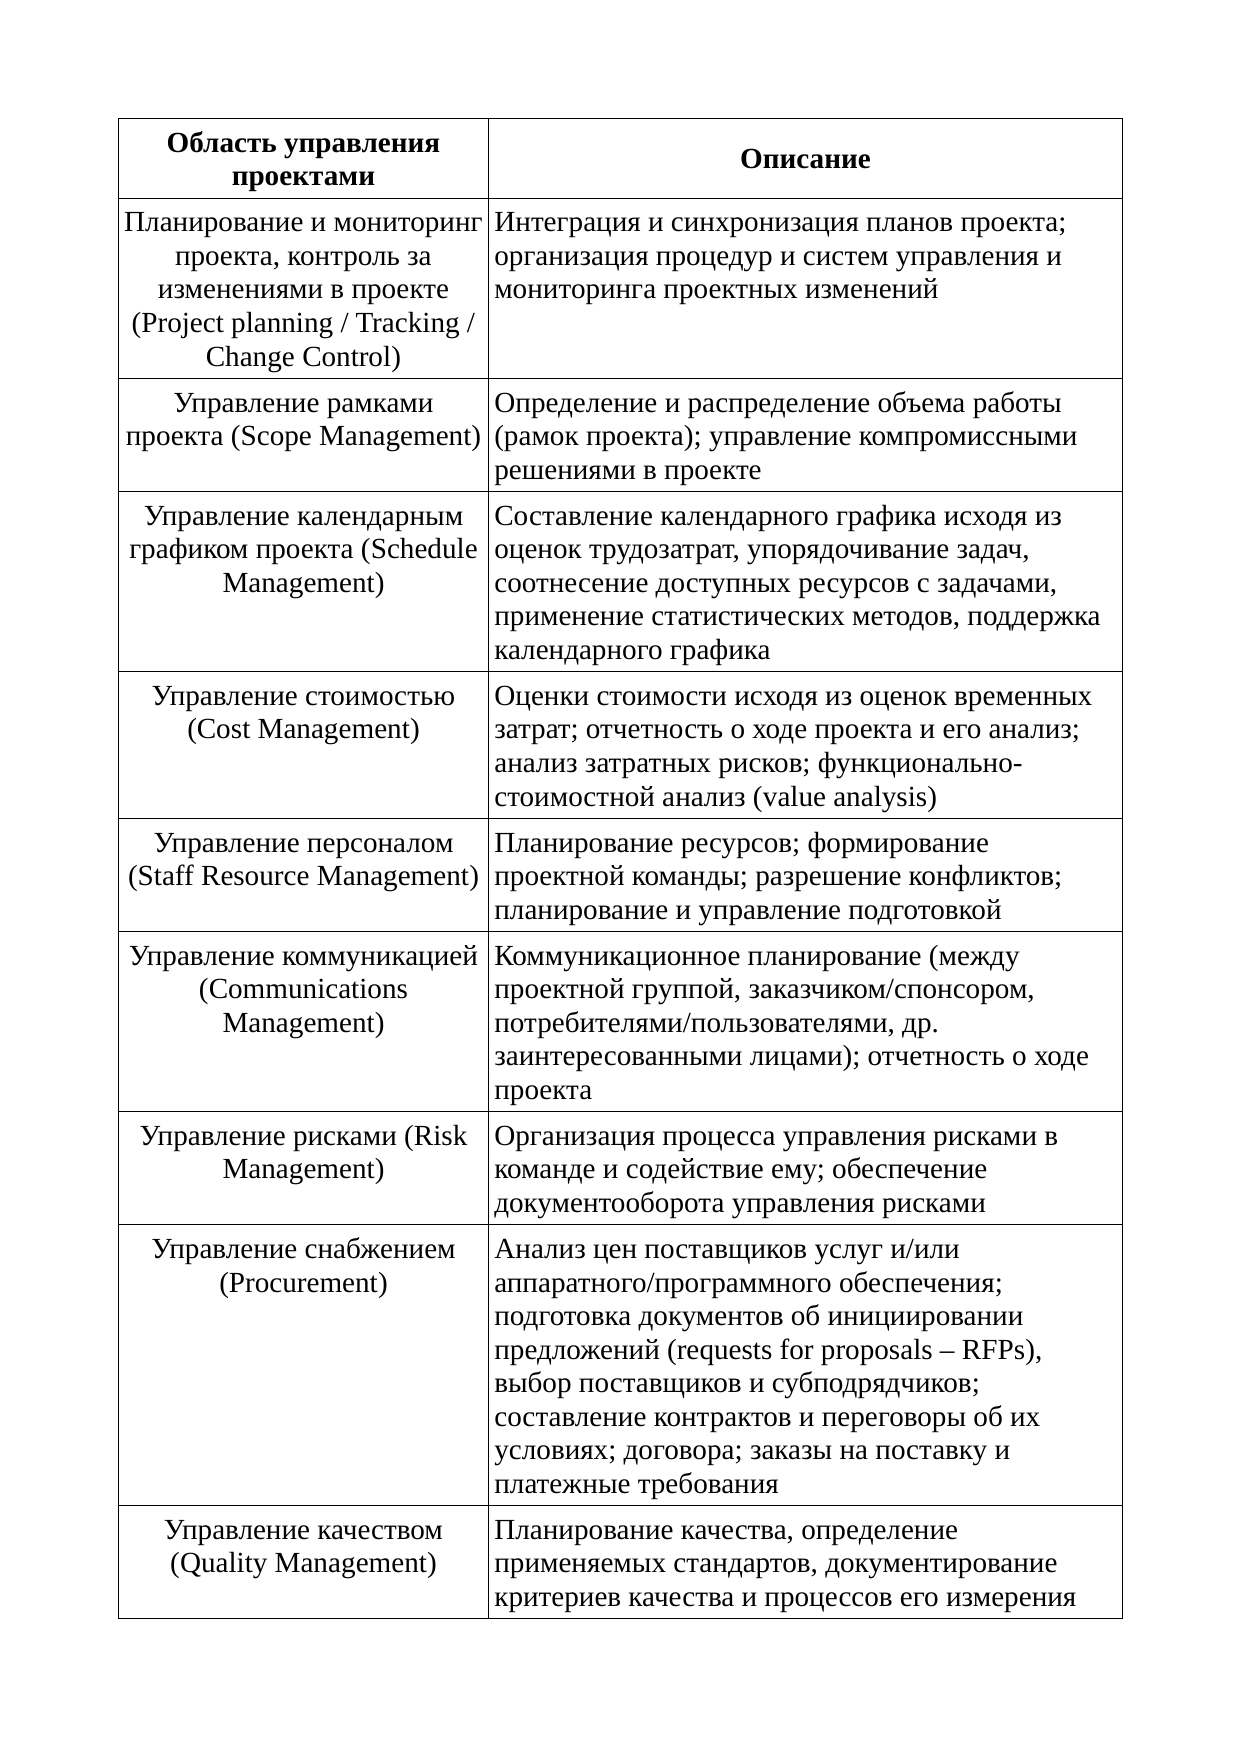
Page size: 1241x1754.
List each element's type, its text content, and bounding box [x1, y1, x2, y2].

table_cell Коммуникационное планирование (между проектной группой, заказчиком/спонсором, потребителями/пользователями, др. заинтересованными лицами); отчетность о ходе проекта [489, 932, 1122, 1111]
table_cell Управление снабжением (Procurement) [119, 1225, 488, 1505]
table_cell Анализ цен поставщиков услуг и/или аппаратного/программного обеспечения; подготовка документов об инициировании предложений (requests for proposals – RFPs), выбор поставщиков и субподрядчиков; составление контрактов и переговоры об их условиях; договора; заказы на поставку и платежные требования [489, 1225, 1122, 1505]
table_cell Управление рисками (Risk Management) [119, 1112, 488, 1224]
table_cell Управление календарным графиком проекта (Schedule Management) [119, 492, 488, 671]
table_cell Управление коммуникацией (Communications Management) [119, 932, 488, 1111]
table_cell Управление качеством (Quality Management) [119, 1506, 488, 1618]
table_cell Оценки стоимости исходя из оценок временных затрат; отчетность о ходе проекта и его анализ; анализ затратных рисков; функционально-стоимостной анализ (value analysis) [489, 672, 1122, 818]
table_cell Планирование и мониторинг проекта, контроль за изменениями в проекте (Project planning / Tracking / Change Control) [119, 199, 488, 378]
table_header Описание [489, 119, 1122, 198]
table_cell Планирование качества, определение применяемых стандартов, документирование критериев качества и процессов его измерения [489, 1506, 1122, 1618]
table_cell Определение и распределение объема работы (рамок проекта); управление компромиссными решениями в проекте [489, 379, 1122, 491]
table_cell Планирование ресурсов; формирование проектной команды; разрешение конфликтов; планирование и управление подготовкой [489, 819, 1122, 931]
table_cell Управление персоналом (Staff Resource Management) [119, 819, 488, 931]
table_cell Составление календарного графика исходя из оценок трудозатрат, упорядочивание задач, соотнесение доступных ресурсов с задачами, применение статистических методов, поддержка календарного графика [489, 492, 1122, 671]
table_cell Интеграция и синхронизация планов проекта; организация процедур и систем управления и мониторинга проектных изменений [489, 199, 1122, 378]
table_cell Управление рамками проекта (Scope Management) [119, 379, 488, 491]
table_header Область управления проектами [119, 119, 488, 198]
table_cell Управление стоимостью (Cost Management) [119, 672, 488, 818]
table_cell Организация процесса управления рисками в команде и содействие ему; обеспечение документооборота управления рисками [489, 1112, 1122, 1224]
